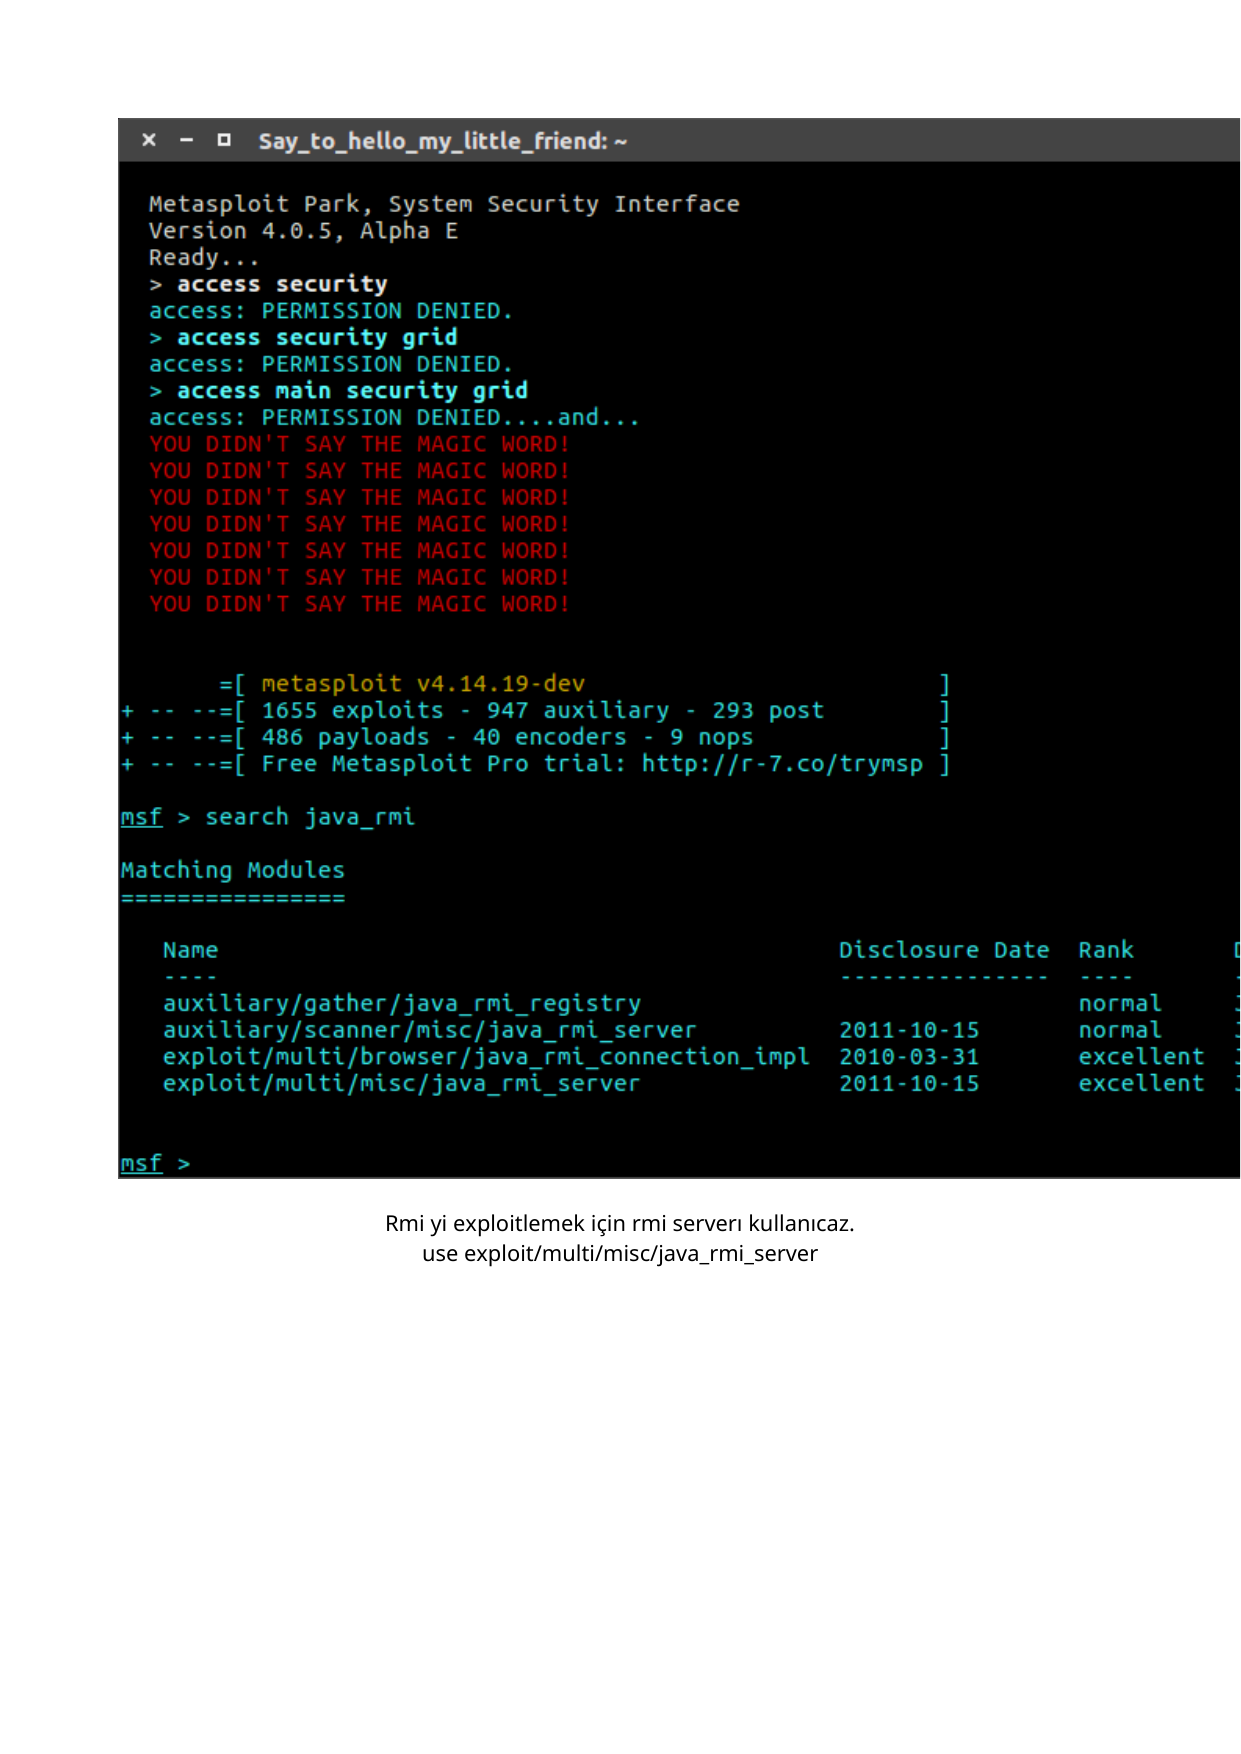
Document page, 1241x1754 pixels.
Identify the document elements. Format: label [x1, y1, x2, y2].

picture [118, 118, 1241, 1179]
